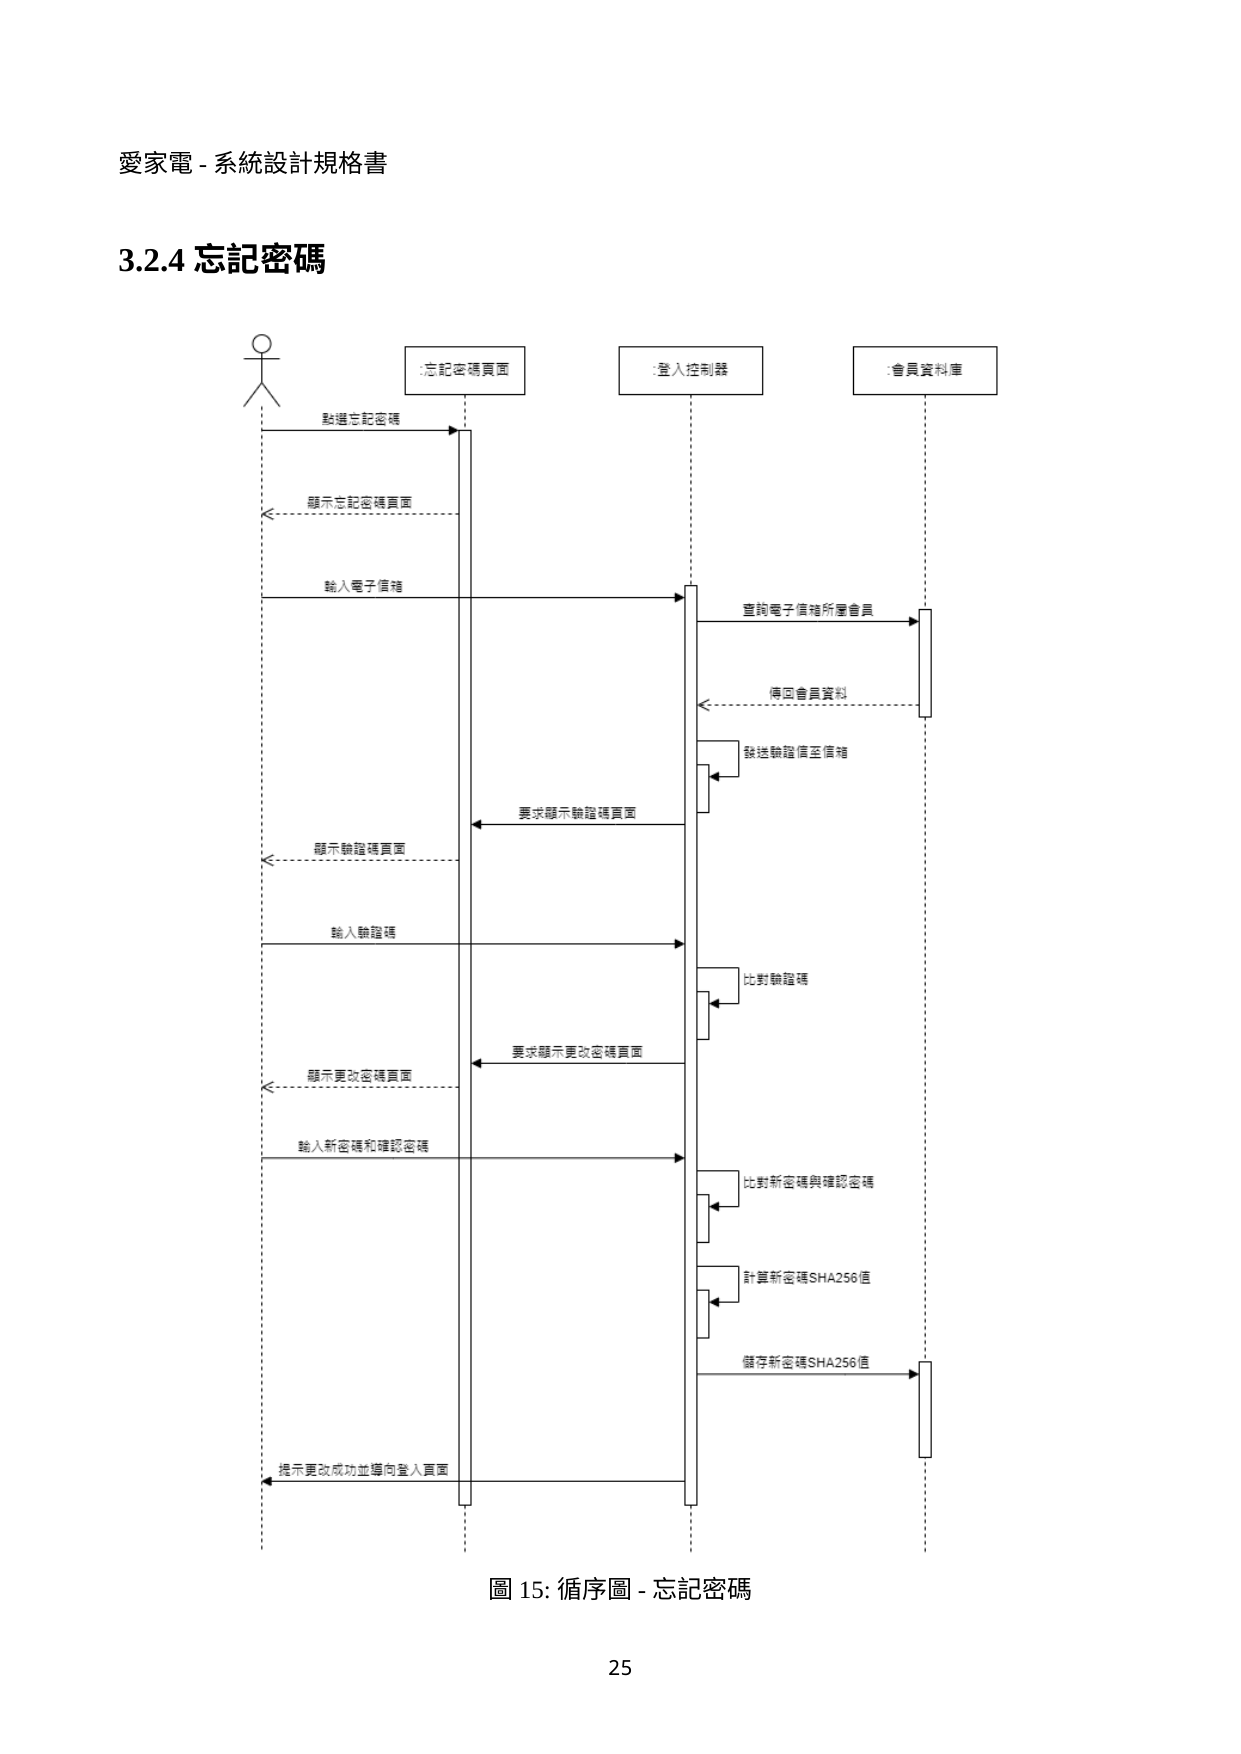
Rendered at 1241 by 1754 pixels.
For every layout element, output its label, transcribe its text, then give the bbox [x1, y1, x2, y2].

subtitle 3.2.4 忘記密碼 [118, 232, 1122, 281]
picture [235, 326, 1005, 1562]
text 圖 15: 循序圖 - 忘記密碼 [235, 1562, 1005, 1606]
